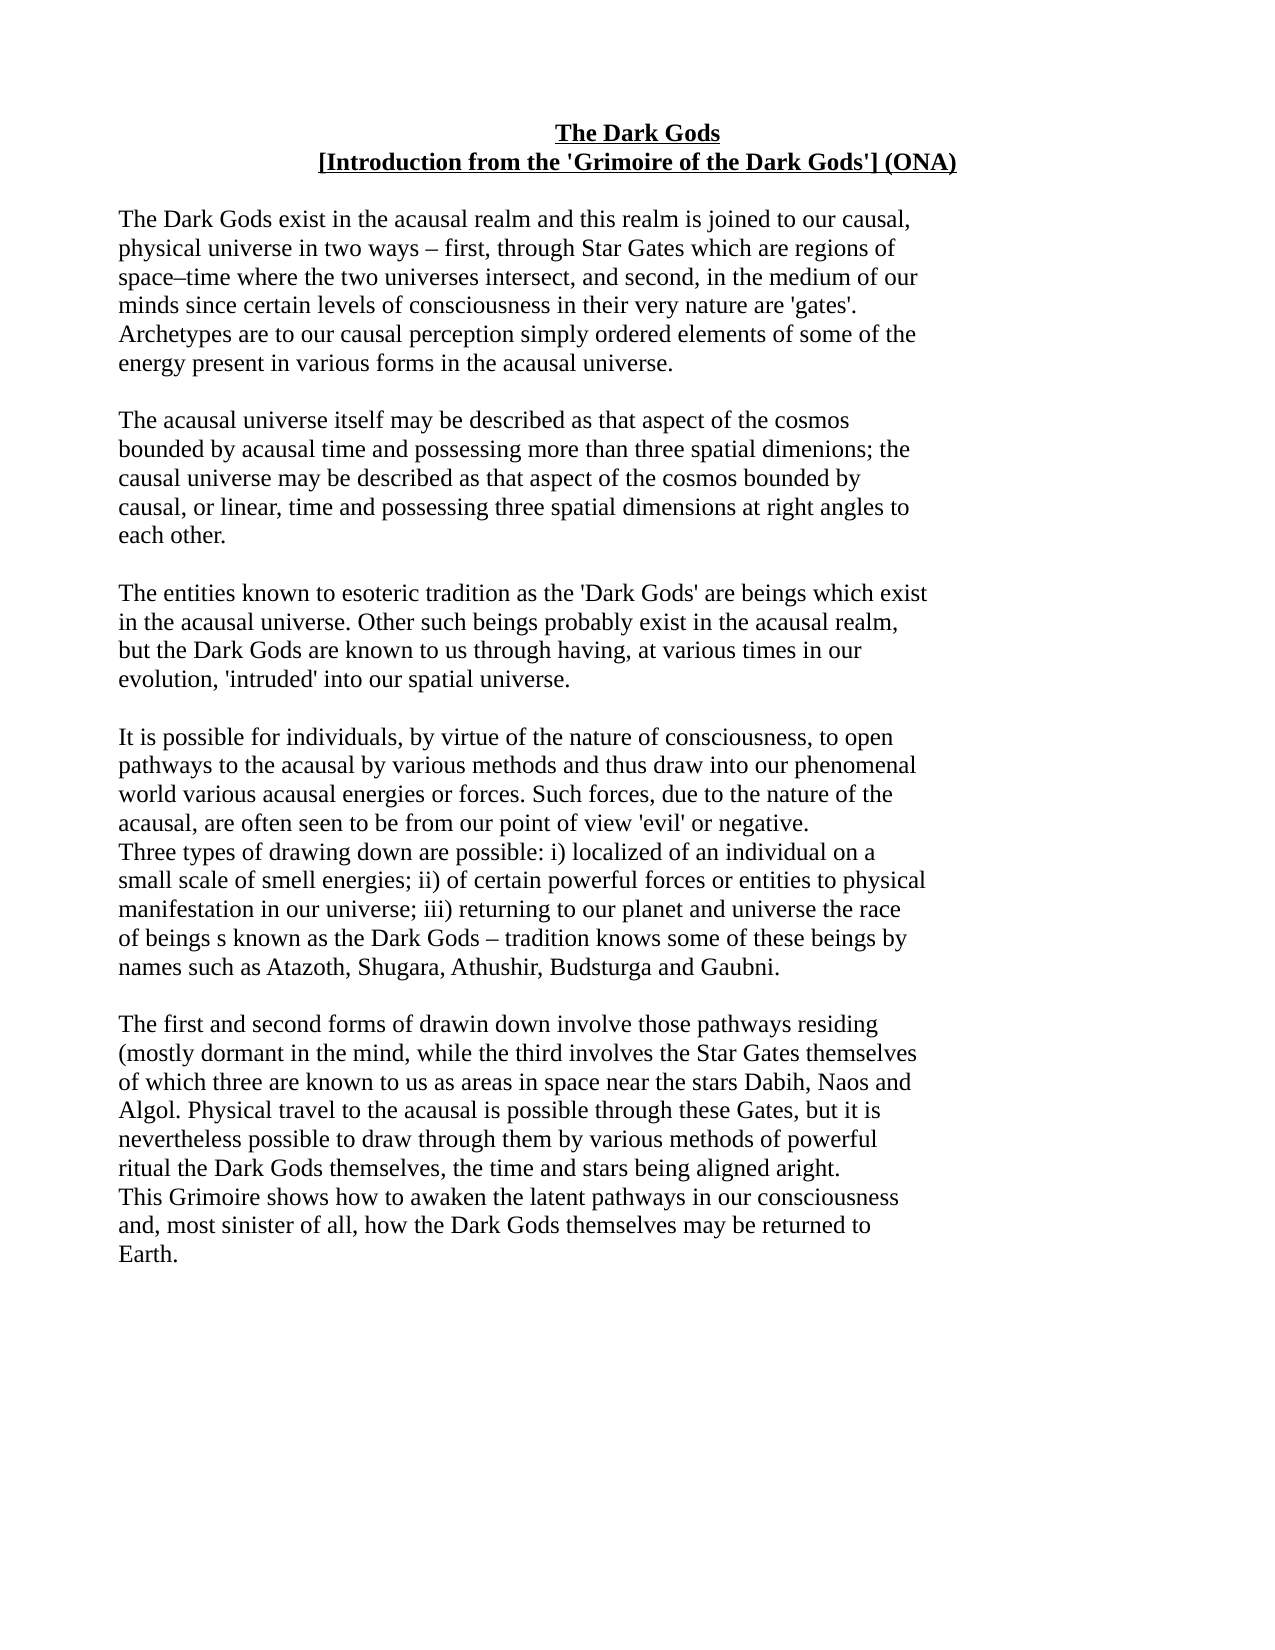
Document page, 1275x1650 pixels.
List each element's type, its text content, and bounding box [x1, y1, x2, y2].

text manifestation in our universe; iii) returning to our planet and universe the race [118, 894, 1157, 923]
text nevertheless possible to draw through them by various methods of powerful [118, 1124, 1157, 1153]
text (mostly dormant in the mind, while the third involves the Star Gates themselves [118, 1038, 1157, 1067]
text evolution, 'intruded' into our spatial universe. [118, 664, 1157, 693]
text causal universe may be described as that aspect of the cosmos bounded by [118, 463, 1157, 492]
text and, most sinister of all, how the Dark Gods themselves may be returned to [118, 1211, 1157, 1239]
text Three types of drawing down are possible: i) localized of an individual on a [118, 837, 1157, 866]
text ritual the Dark Gods themselves, the time and stars being aligned aright. [118, 1153, 1157, 1182]
text This Grimoire shows how to awaken the latent pathways in our consciousness [118, 1182, 1157, 1211]
text world various acausal energies or forces. Such forces, due to the nature of the [118, 779, 1157, 808]
text minds since certain levels of consciousness in their very nature are 'gates'. [118, 291, 1157, 319]
text causal, or linear, time and possessing three spatial dimensions at right angles to [118, 492, 1157, 521]
text The entities known to esoteric tradition as the 'Dark Gods' are beings which exist [118, 578, 1157, 607]
text energy present in various forms in the acausal universe. [118, 348, 1157, 377]
text acausal, are often seen to be from our point of view 'evil' or negative. [118, 808, 1157, 837]
text each other. [118, 521, 1157, 549]
text [Introduction from the 'Grimoire of the Dark Gods'] (ONA) [118, 147, 1157, 176]
text but the Dark Gods are known to us through having, at various times in our [118, 636, 1157, 664]
text pathways to the acausal by various methods and thus draw into our phenomenal [118, 751, 1157, 779]
text Archetypes are to our causal perception simply ordered elements of some of the [118, 319, 1157, 348]
text The Dark Gods [118, 118, 1157, 147]
text of beings s known as the Dark Gods – tradition knows some of these beings by [118, 923, 1157, 952]
text Algol. Physical travel to the acausal is possible through these Gates, but it is [118, 1096, 1157, 1124]
text names such as Atazoth, Shugara, Athushir, Budsturga and Gaubni. [118, 952, 1157, 981]
text The Dark Gods exist in the acausal realm and this realm is joined to our causal, [118, 204, 1157, 233]
text Earth. [118, 1239, 1157, 1268]
text of which three are known to us as areas in space near the stars Dabih, Naos and [118, 1067, 1157, 1096]
text It is possible for individuals, by virtue of the nature of consciousness, to open [118, 722, 1157, 751]
text The acausal universe itself may be described as that aspect of the cosmos [118, 406, 1157, 434]
text physical universe in two ways – first, through Star Gates which are regions of [118, 233, 1157, 262]
text small scale of smell energies; ii) of certain powerful forces or entities to physical [118, 866, 1157, 894]
text bounded by acausal time and possessing more than three spatial dimenions; the [118, 434, 1157, 463]
text space–time where the two universes intersect, and second, in the medium of our [118, 262, 1157, 291]
text in the acausal universe. Other such beings probably exist in the acausal realm, [118, 607, 1157, 636]
text The first and second forms of drawin down involve those pathways residing [118, 1009, 1157, 1038]
